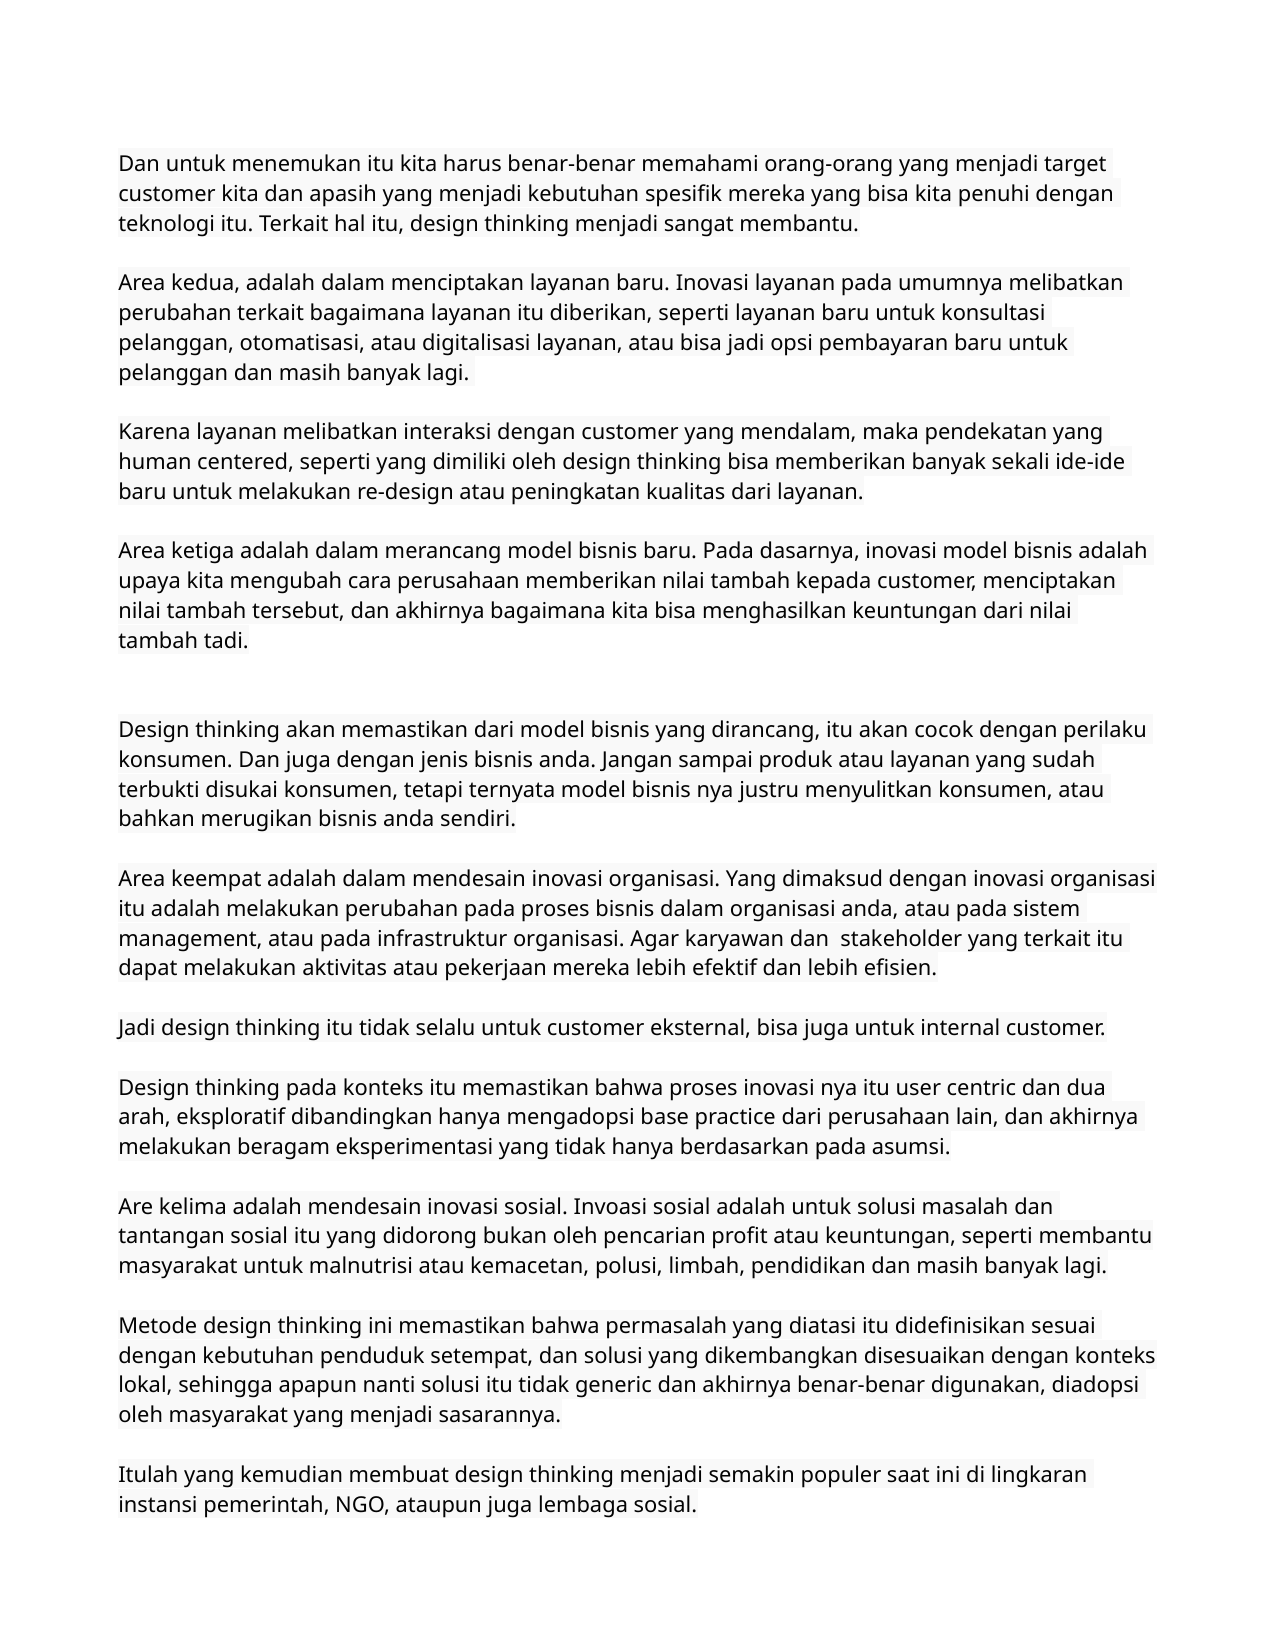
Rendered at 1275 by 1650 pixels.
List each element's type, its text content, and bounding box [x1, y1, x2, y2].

text Karena layanan melibatkan interaksi dengan customer yang mendalam, maka pendekatan yang human centered, seperti yang dimiliki oleh design thinking bisa memberikan banyak sekali ide-ide baru untuk melakukan re-design atau peningkatan kualitas dari layanan. [118, 416, 1157, 505]
text Design thinking pada konteks itu memastikan bahwa proses inovasi nya itu user centric dan dua arah, eksploratif dibandingkan hanya mengadopsi base practice dari perusahaan lain, dan akhirnya melakukan beragam eksperimentasi yang tidak hanya berdasarkan pada asumsi. [118, 1071, 1157, 1161]
text Design thinking akan memastikan dari model bisnis yang dirancang, itu akan cocok dengan perilaku konsumen. Dan juga dengan jenis bisnis anda. Jangan sampai produk atau layanan yang sudah terbukti disukai konsumen, tetapi ternyata model bisnis nya justru menyulitkan konsumen, atau bahkan merugikan bisnis anda sendiri. [118, 714, 1157, 833]
text Area ketiga adalah dalam merancang model bisnis baru. Pada dasarnya, inovasi model bisnis adalah upaya kita mengubah cara perusahaan memberikan nilai tambah kepada customer, menciptakan nilai tambah tersebut, dan akhirnya bagaimana kita bisa menghasilkan keuntungan dari nilai tambah tadi. [118, 535, 1157, 654]
text Are kelima adalah mendesain inovasi sosial. Invoasi sosial adalah untuk solusi masalah dan tantangan sosial itu yang didorong bukan oleh pencarian profit atau keuntungan, seperti membantu masyarakat untuk malnutrisi atau kemacetan, polusi, limbah, pendidikan dan masih banyak lagi. [118, 1191, 1157, 1280]
text Area keempat adalah dalam mendesain inovasi organisasi. Yang dimaksud dengan inovasi organisasi itu adalah melakukan perubahan pada proses bisnis dalam organisasi anda, atau pada sistem management, atau pada infrastruktur organisasi. Agar karyawan dan stakeholder yang terkait itu dapat melakukan aktivitas atau pekerjaan mereka lebih efektif dan lebih efisien. [118, 863, 1157, 982]
text Dan untuk menemukan itu kita harus benar-benar memahami orang-orang yang menjadi target customer kita dan apasih yang menjadi kebutuhan spesifik mereka yang bisa kita penuhi dengan teknologi itu. Terkait hal itu, design thinking menjadi sangat membantu. [118, 148, 1157, 237]
text Area kedua, adalah dalam menciptakan layanan baru. Inovasi layanan pada umumnya melibatkan perubahan terkait bagaimana layanan itu diberikan, seperti layanan baru untuk konsultasi pelanggan, otomatisasi, atau digitalisasi layanan, atau bisa jadi opsi pembayaran baru untuk pelanggan dan masih banyak lagi. [118, 267, 1157, 386]
text Metode design thinking ini memastikan bahwa permasalah yang diatasi itu didefinisikan sesuai dengan kebutuhan penduduk setempat, dan solusi yang dikembangkan disesuaikan dengan konteks lokal, sehingga apapun nanti solusi itu tidak generic dan akhirnya benar-benar digunakan, diadopsi oleh masyarakat yang menjadi sasarannya. [118, 1310, 1157, 1429]
text Jadi design thinking itu tidak selalu untuk customer eksternal, bisa juga untuk internal customer. [118, 1012, 1157, 1042]
text Itulah yang kemudian membuat design thinking menjadi semakin populer saat ini di lingkaran instansi pemerintah, NGO, ataupun juga lembaga sosial. [118, 1459, 1157, 1518]
